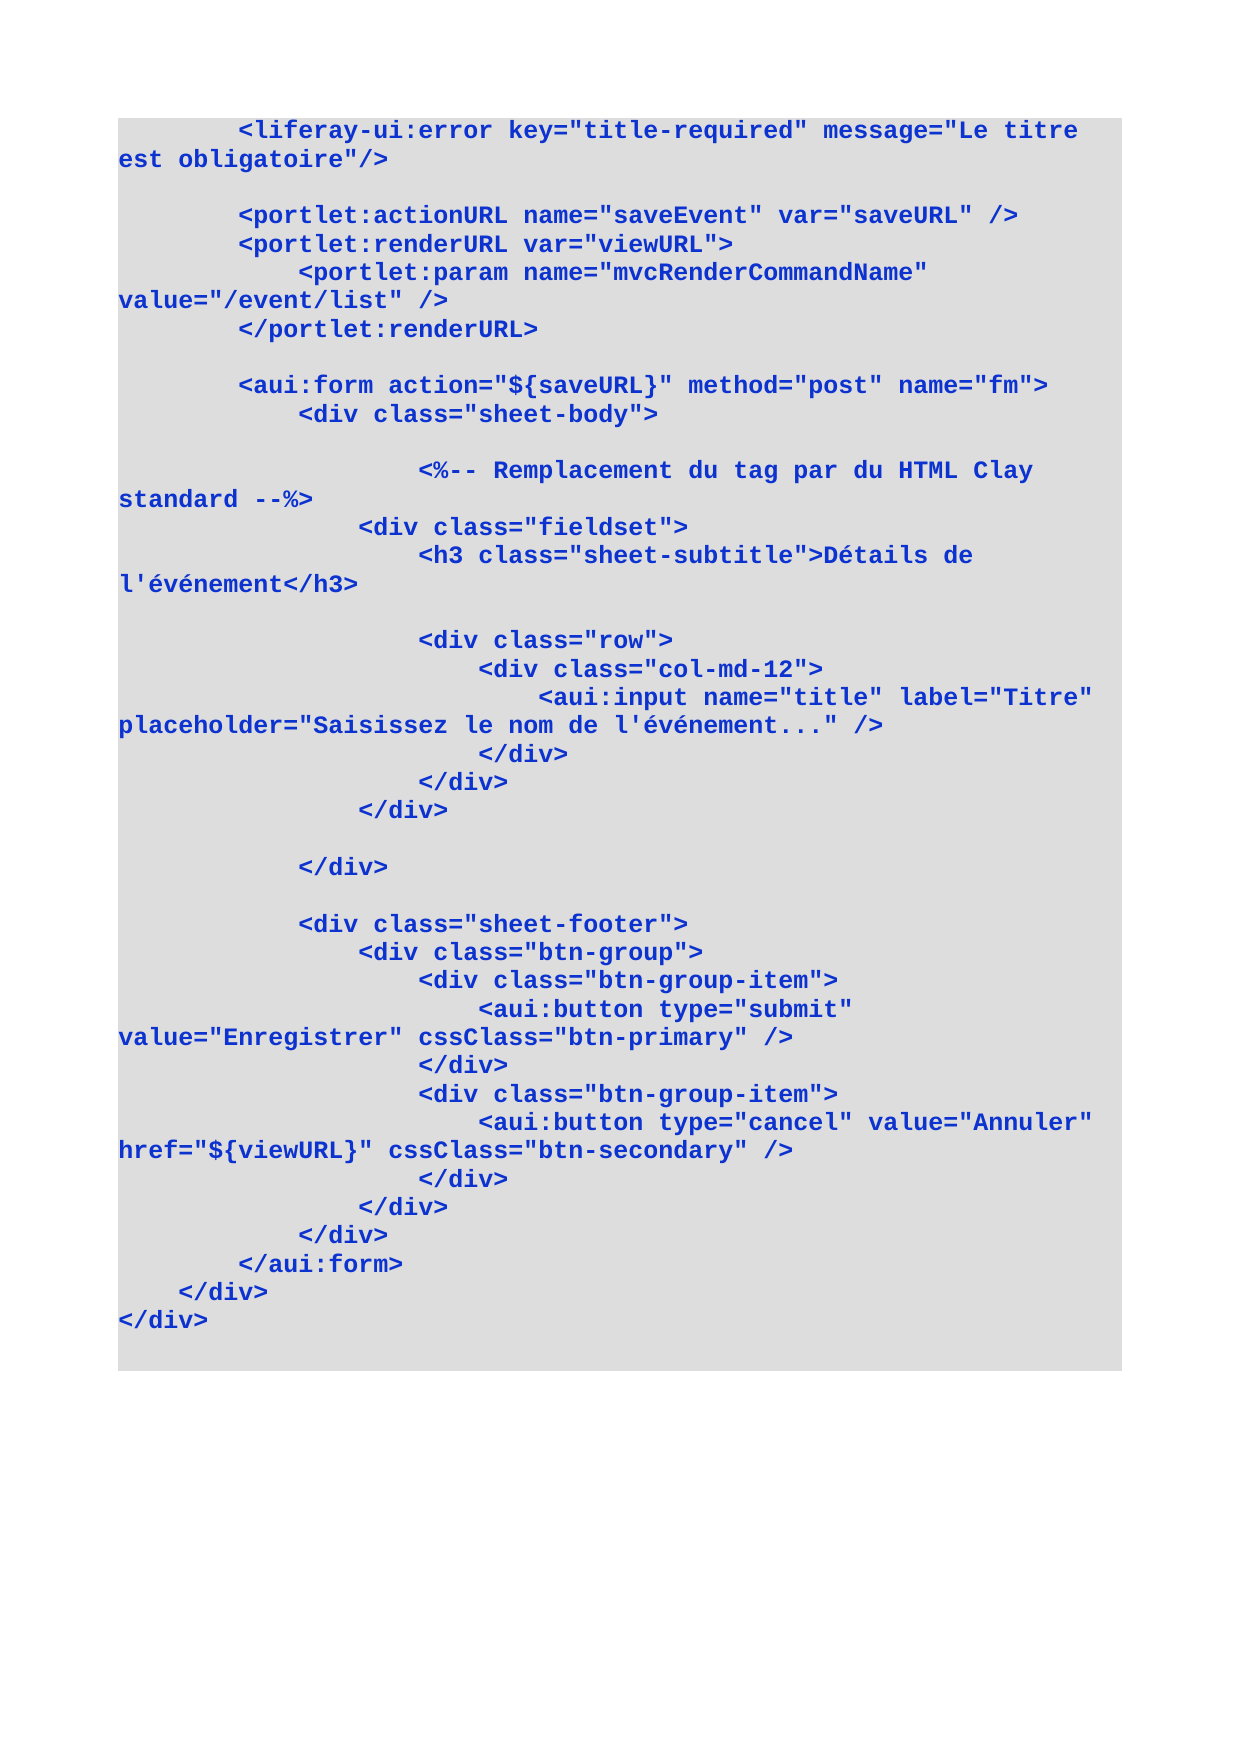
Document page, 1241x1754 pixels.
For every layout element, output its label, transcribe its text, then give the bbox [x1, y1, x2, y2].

text <liferay-ui:error key="title-required" message="Le titre est obligatoire"/> <portlet:actionURL name="saveEvent" var="saveURL" /> <portlet:renderURL var="viewURL"> <portlet:param name="mvcRenderCommandName" value="/event/list" /> </portlet:renderURL> <aui:form action="${saveURL}" method="post" name="fm"> <div class="sheet-body"> <%-- Remplacement du tag par du HTML Clay standard --%> <div class="fieldset"> <h3 class="sheet-subtitle">Détails de l'événement</h3> <div class="row"> <div class="col-md-12"> <aui:input name="title" label="Titre" placeholder="Saisissez le nom de l'événement..." /> </div> </div> </div> </div> <div class="sheet-footer"> <div class="btn-group"> <div class="btn-group-item"> <aui:button type="submit" value="Enregistrer" cssClass="btn-primary" /> </div> <div class="btn-group-item"> <aui:button type="cancel" value="Annuler" href="${viewURL}" cssClass="btn-secondary" /> </div> </div> </div> </aui:form> </div> </div> [118, 118, 1122, 1336]
